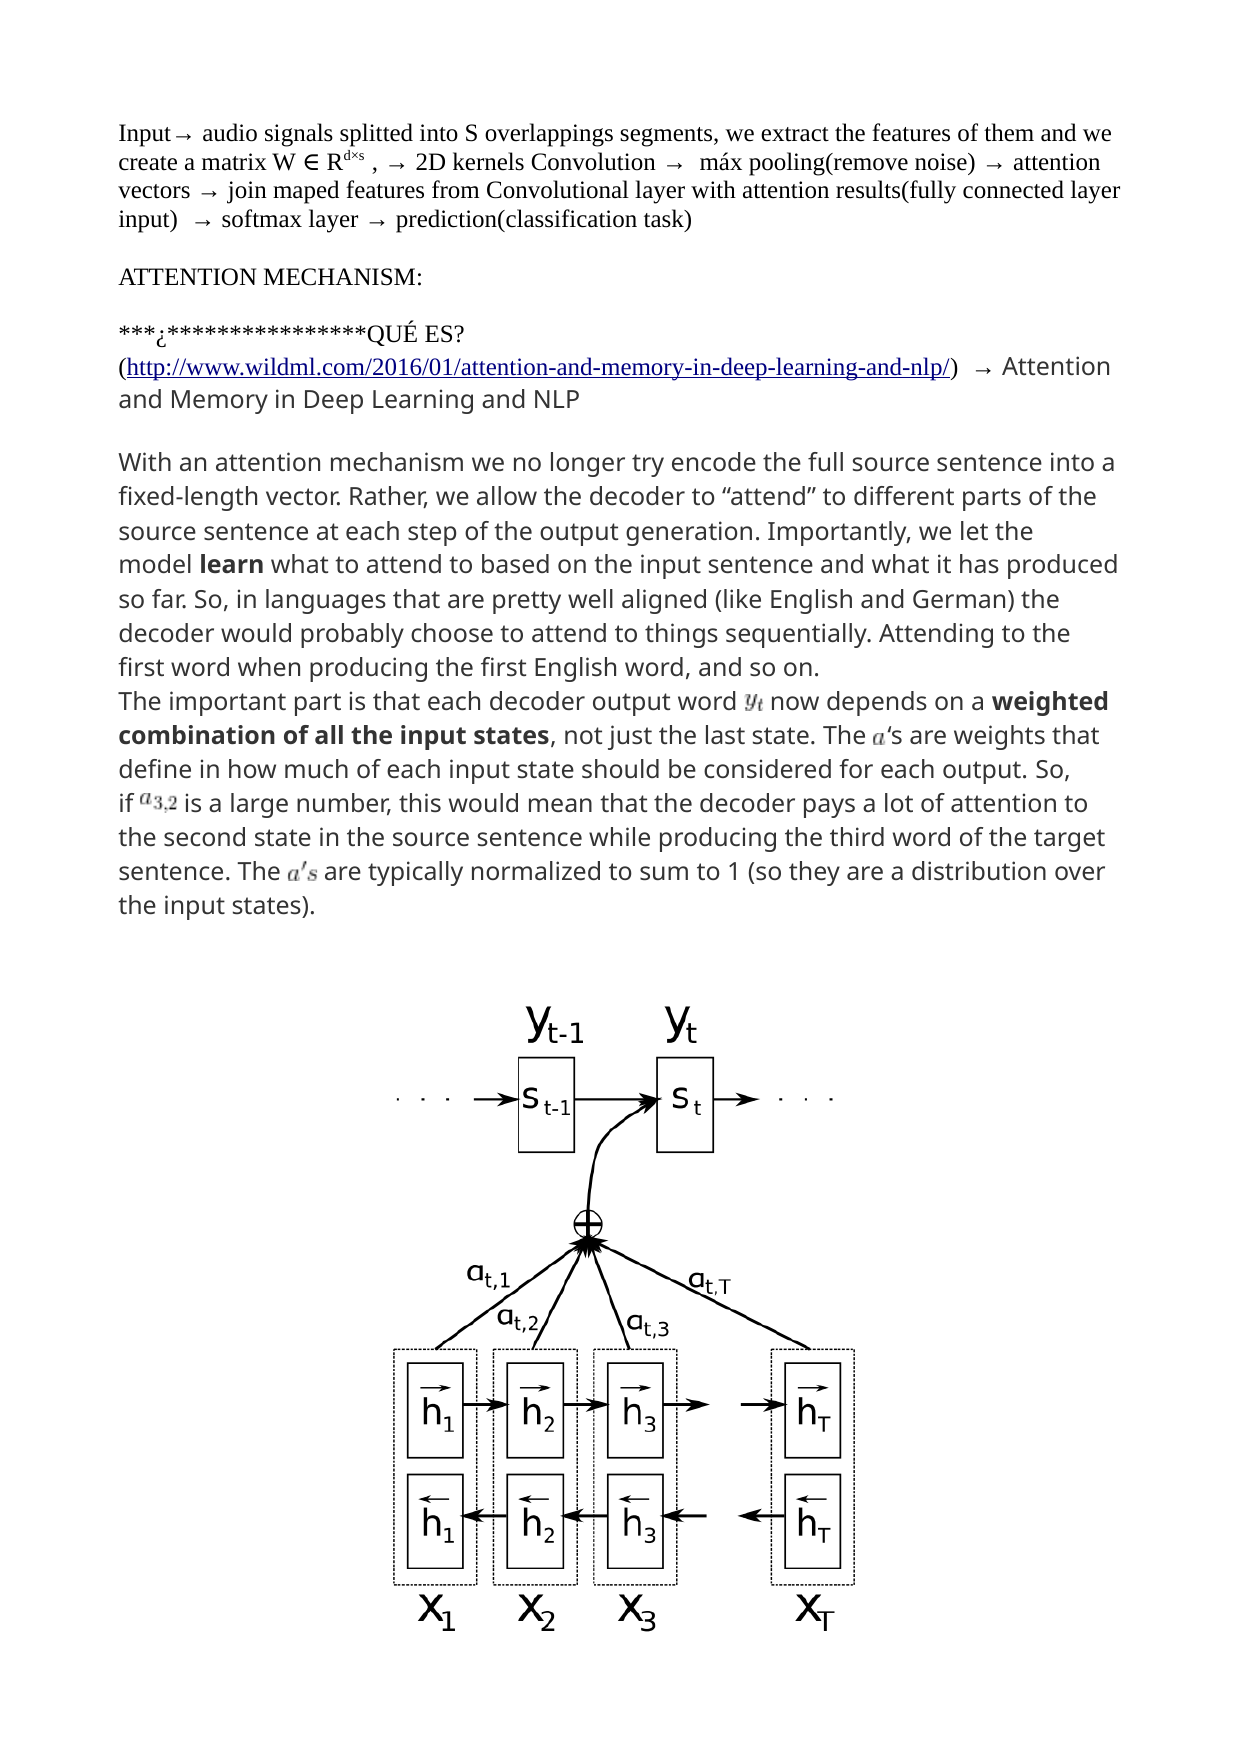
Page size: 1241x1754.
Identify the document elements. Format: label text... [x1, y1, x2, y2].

text Input→ audio signals splitted into S overlappings segments, we extract the features of them and we create a matrix W ∈ Rd×s , → 2D kernels Convolution → máx pooling(remove noise) → attention vectors → join maped features from Convolutional layer with attention results(fully connected layer input) → softmax layer → prediction(classification task) [118, 118, 1122, 233]
text With an attention mechanism we no longer try encode the full source sentence into a fixed-length vector. Rather, we allow the decoder to “attend” to different parts of the source sentence at each step of the output generation. Importantly, we let the model learn what to attend to based on the input sentence and what it has produced so far. So, in languages that are pretty well aligned (like English and German) the decoder would probably choose to attend to things sequentially. Attending to the first word when producing the first English word, and so on. [118, 445, 1122, 683]
picture [744, 694, 764, 711]
picture [367, 962, 913, 1658]
text ***¿****************QUÉ ES? [118, 319, 1122, 348]
picture [872, 733, 887, 745]
text The important part is that each decoder output word now depends on a weighted combination of all the input states, not just the last state. The ‘s are weights that define in how much of each input state should be considered for each output. So, if is a large number, this would mean that the decoder pays a lot of attention to the second state in the source sentence while producing the third word of the target sentence. The are typically normalized to sum to 1 (so they are a distribution over the input states). [118, 683, 1122, 922]
text ATTENTION MECHANISM: [118, 262, 1122, 291]
picture [287, 860, 318, 881]
text (http://www.wildml.com/2016/01/attention-and-memory-in-deep-learning-and-nlp/) → Attention and Memory in Deep Learning and NLP [118, 348, 1122, 416]
picture [139, 793, 178, 813]
